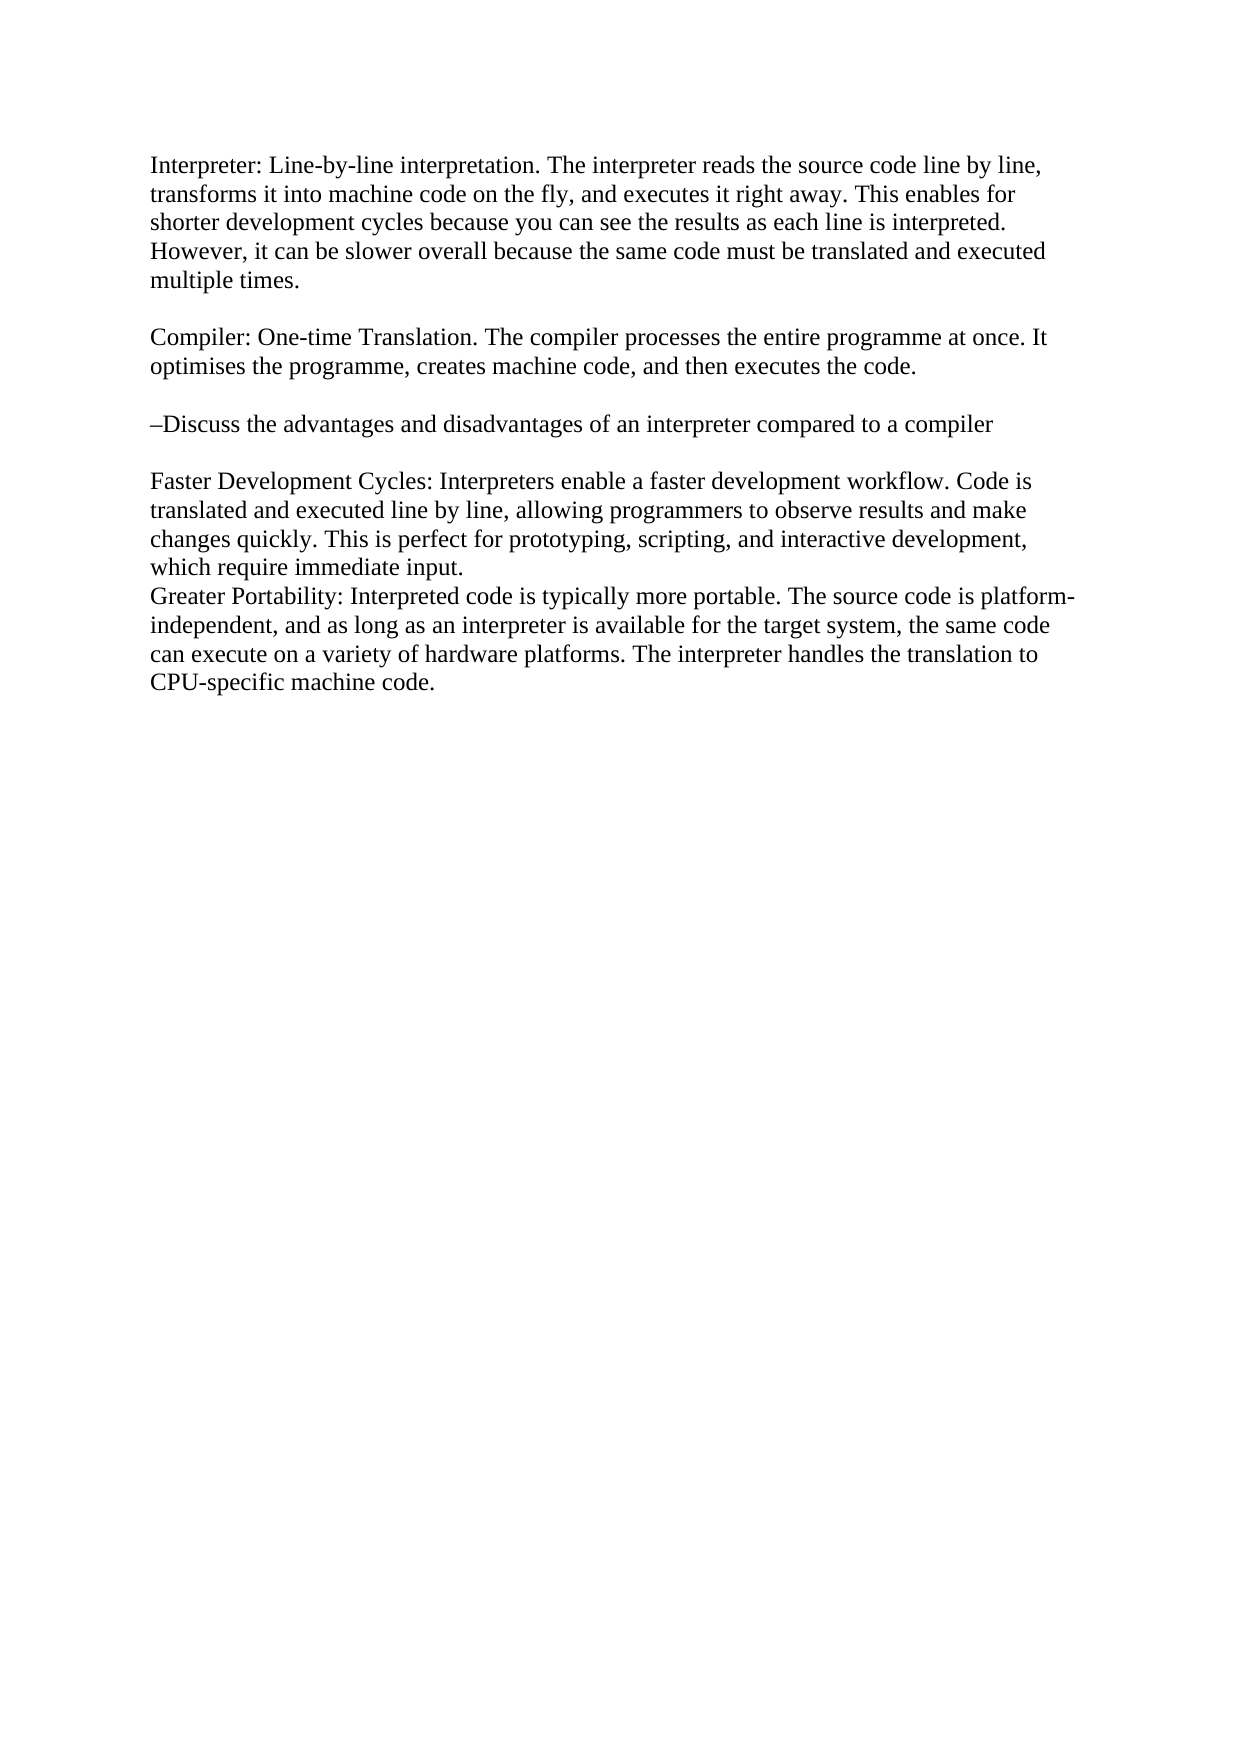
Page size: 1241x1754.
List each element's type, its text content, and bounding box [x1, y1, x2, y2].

text Faster Development Cycles: Interpreters enable a faster development workflow. Code is translated and executed line by line, allowing programmers to observe results and make changes quickly. This is perfect for prototyping, scripting, and interactive development, which require immediate input. Greater Portability: Interpreted code is typically more portable. The source code is platform-independent, and as long as an interpreter is available for the target system, the same code can execute on a variety of hardware platforms. The interpreter handles the translation to CPU-specific machine code. [150, 466, 1090, 696]
text Interpreter: Line-by-line interpretation. The interpreter reads the source code line by line, transforms it into machine code on the fly, and executes it right away. This enables for shorter development cycles because you can see the results as each line is interpreted. However, it can be slower overall because the same code must be translated and executed multiple times. Compiler: One-time Translation. The compiler processes the entire programme at once. It optimises the programme, creates machine code, and then executes the code. [150, 150, 1090, 380]
text –Discuss the advantages and disadvantages of an interpreter compared to a compiler [150, 409, 1090, 437]
